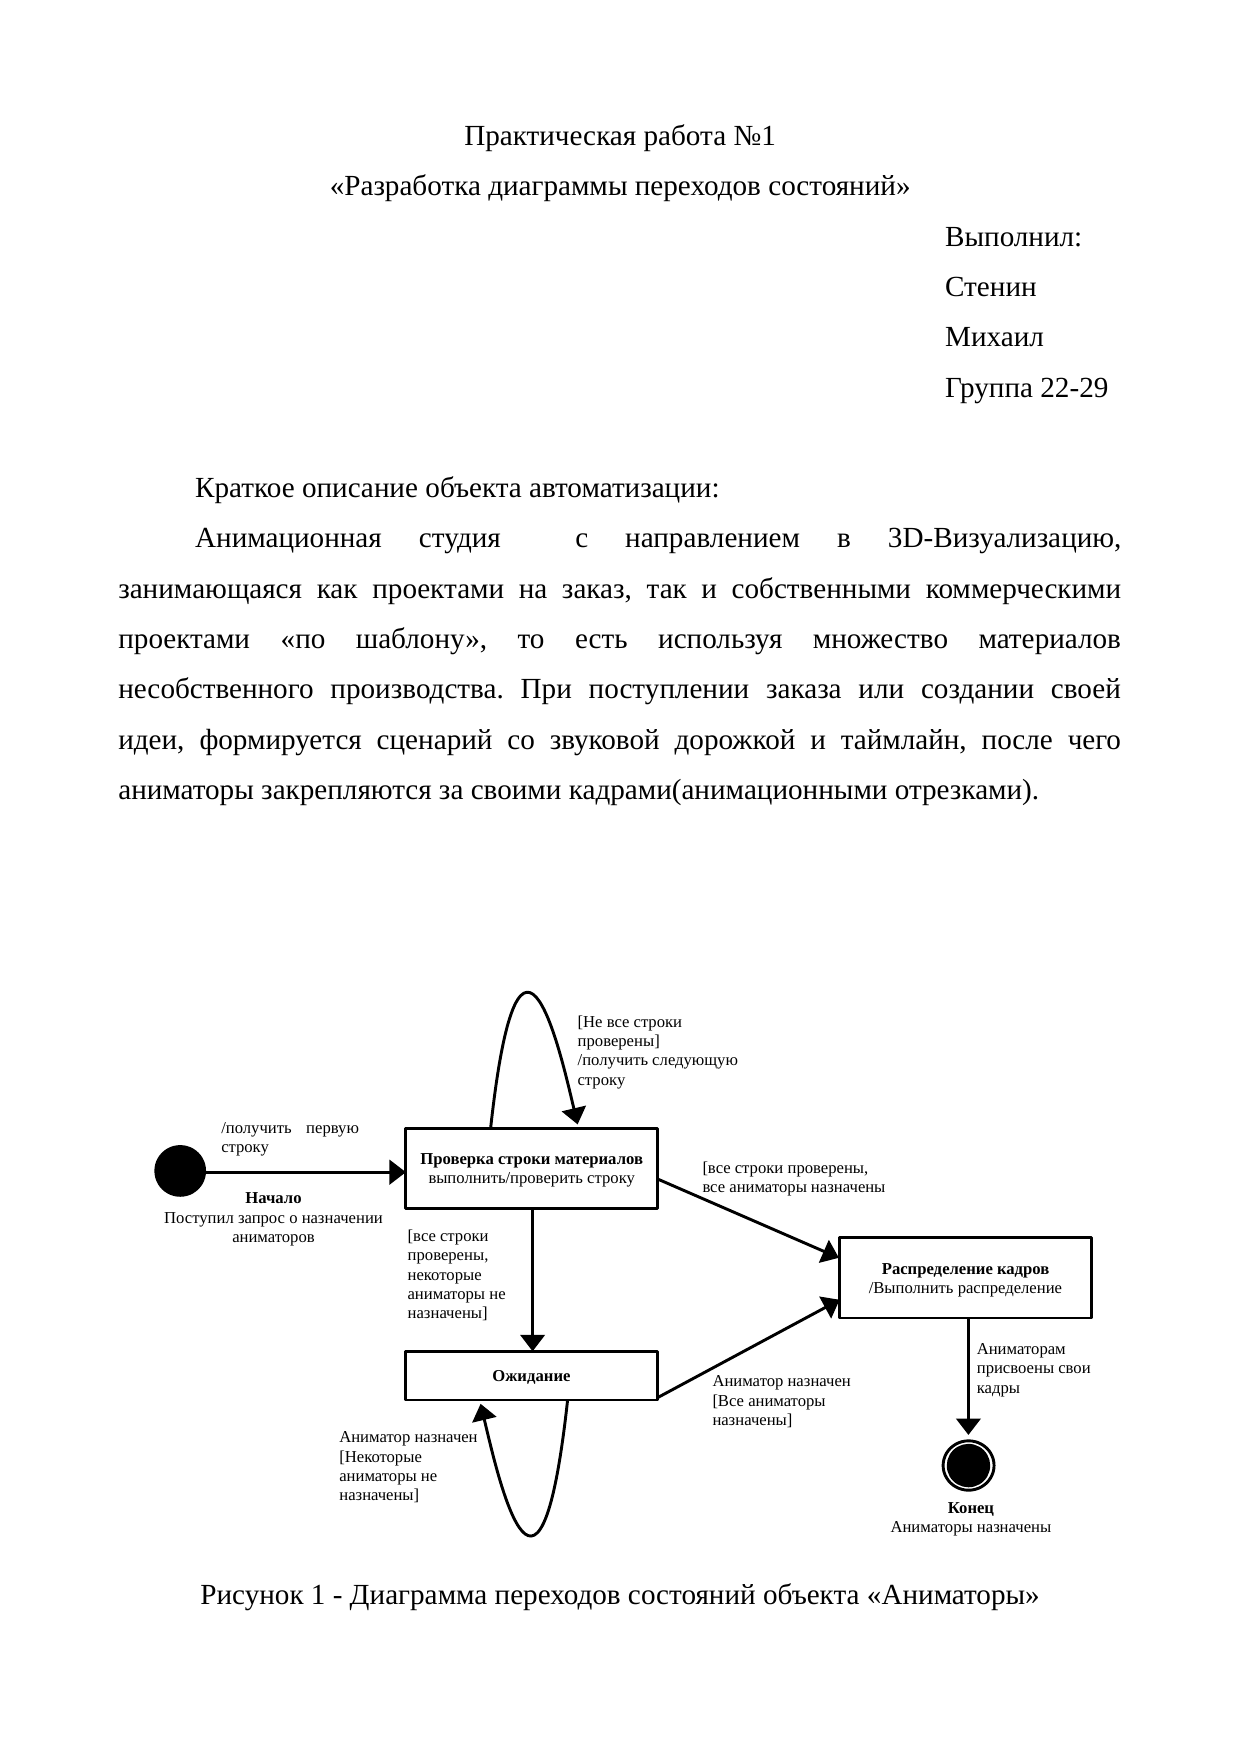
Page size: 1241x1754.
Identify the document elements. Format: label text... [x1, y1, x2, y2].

text Стенин Михаил [945, 269, 1122, 353]
text Выполнил: [945, 219, 1122, 252]
text Рисунок 1 - Диаграмма переходов состояний объекта «Аниматоры» [118, 1577, 1122, 1611]
text Краткое описание объекта автоматизации: [118, 470, 1122, 504]
text Группа 22-29 [945, 370, 1122, 403]
text «Разработка диаграммы переходов состояний» [118, 168, 1122, 202]
text Практическая работа №1 [118, 118, 1122, 152]
text Анимационная студия с направлением в 3D-Визуализацию, занимающаяся как проектами на заказ, так и собственными коммерческими проектами «по шаблону», то есть используя множество материалов несобственного производства. При поступлении заказа или создании своей идеи, формируется сценарий со звуковой дорожкой и таймлайн, после чего аниматоры закрепляются за своими кадрами(анимационными отрезками). [118, 521, 1122, 806]
